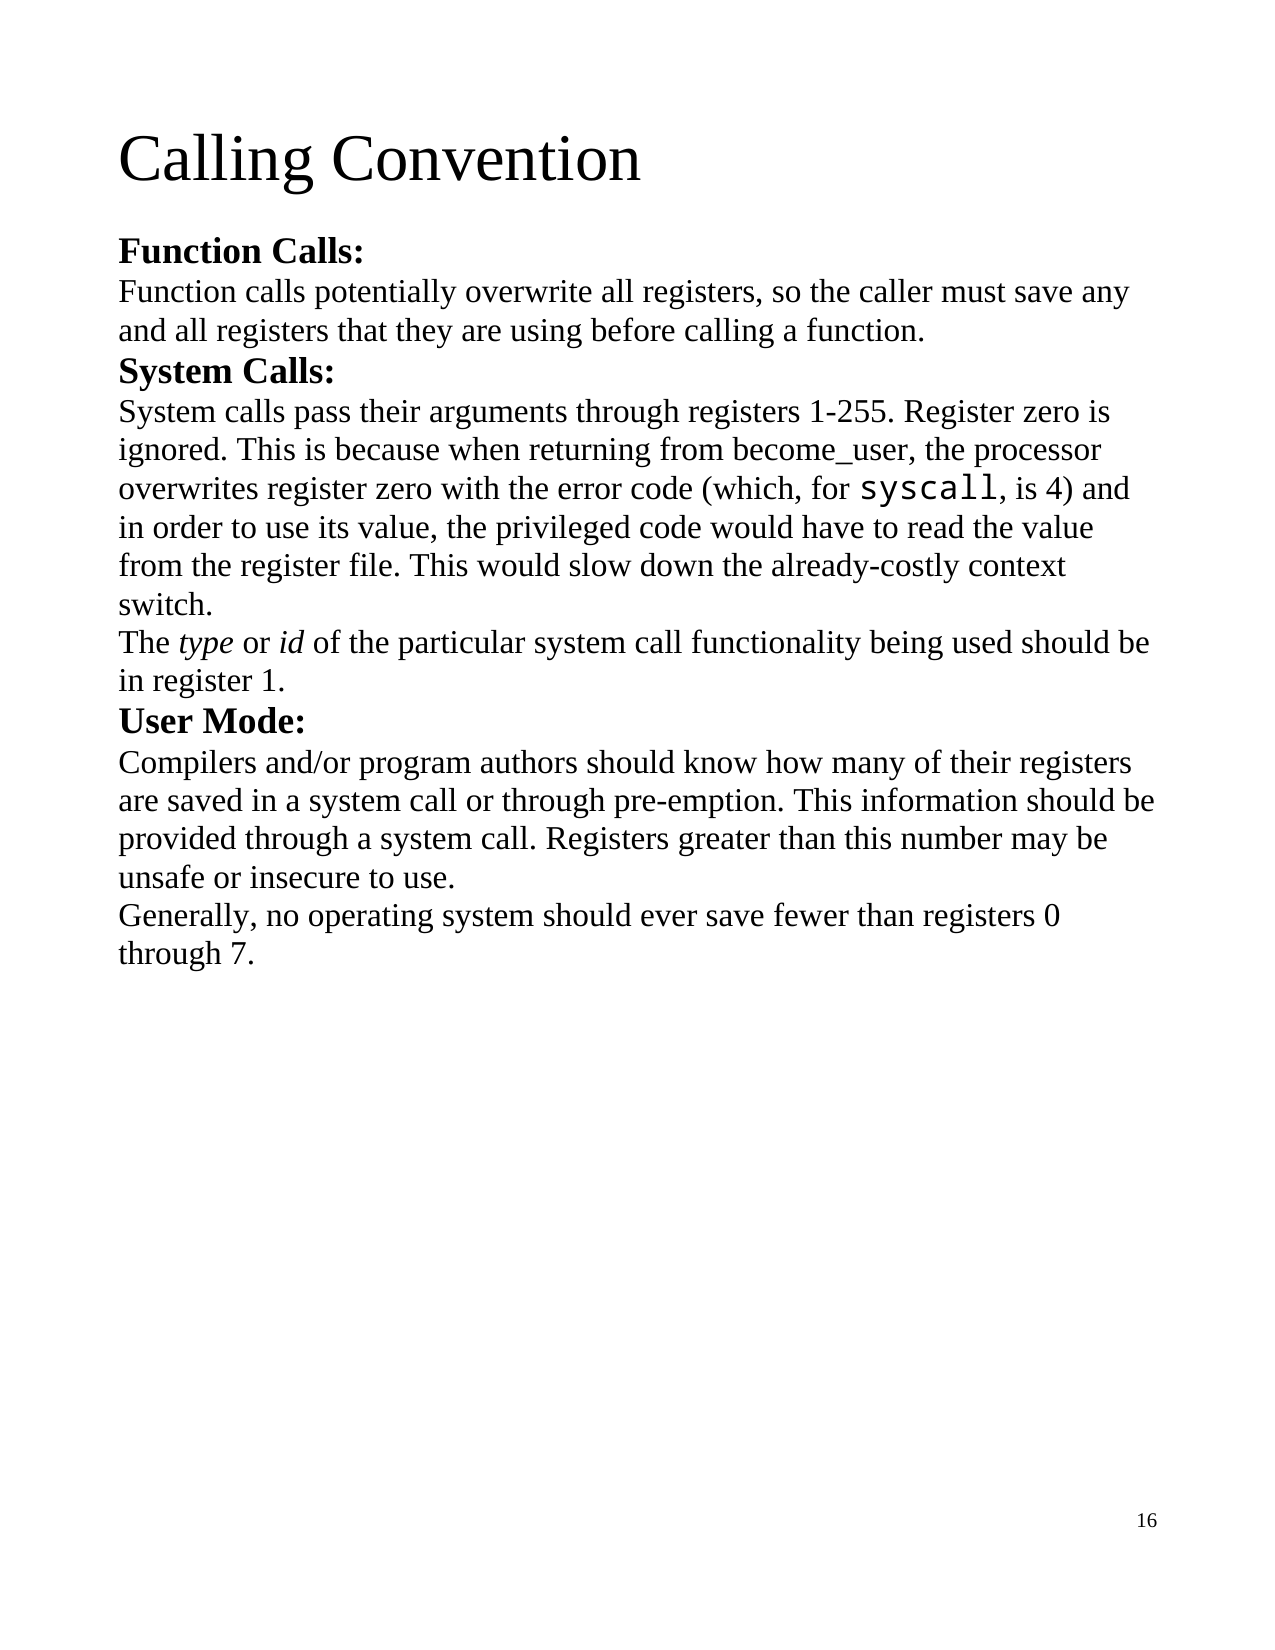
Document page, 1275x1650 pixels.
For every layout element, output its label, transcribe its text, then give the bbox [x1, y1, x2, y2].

text User Mode: [118, 699, 1157, 742]
text System calls pass their arguments through registers 1-255. Register zero is ignored. This is because when returning from become_user, the processor overwrites register zero with the error code (which, for syscall, is 4) and in order to use its value, the privileged code would have to read the value from the register file. This would slow down the already-costly context switch. The type or id of the particular system call functionality being used should be in register 1. [118, 391, 1157, 699]
text Function Calls: [118, 195, 1157, 271]
text Calling Convention [118, 118, 1157, 195]
text Function calls potentially overwrite all registers, so the caller must save any and all registers that they are using before calling a function. System Calls: [118, 271, 1157, 391]
text Compilers and/or program authors should know how many of their registers are saved in a system call or through pre-emption. This information should be provided through a system call. Registers greater than this number may be unsafe or insecure to use. Generally, no operating system should ever save fewer than registers 0 through 7. [118, 742, 1157, 972]
